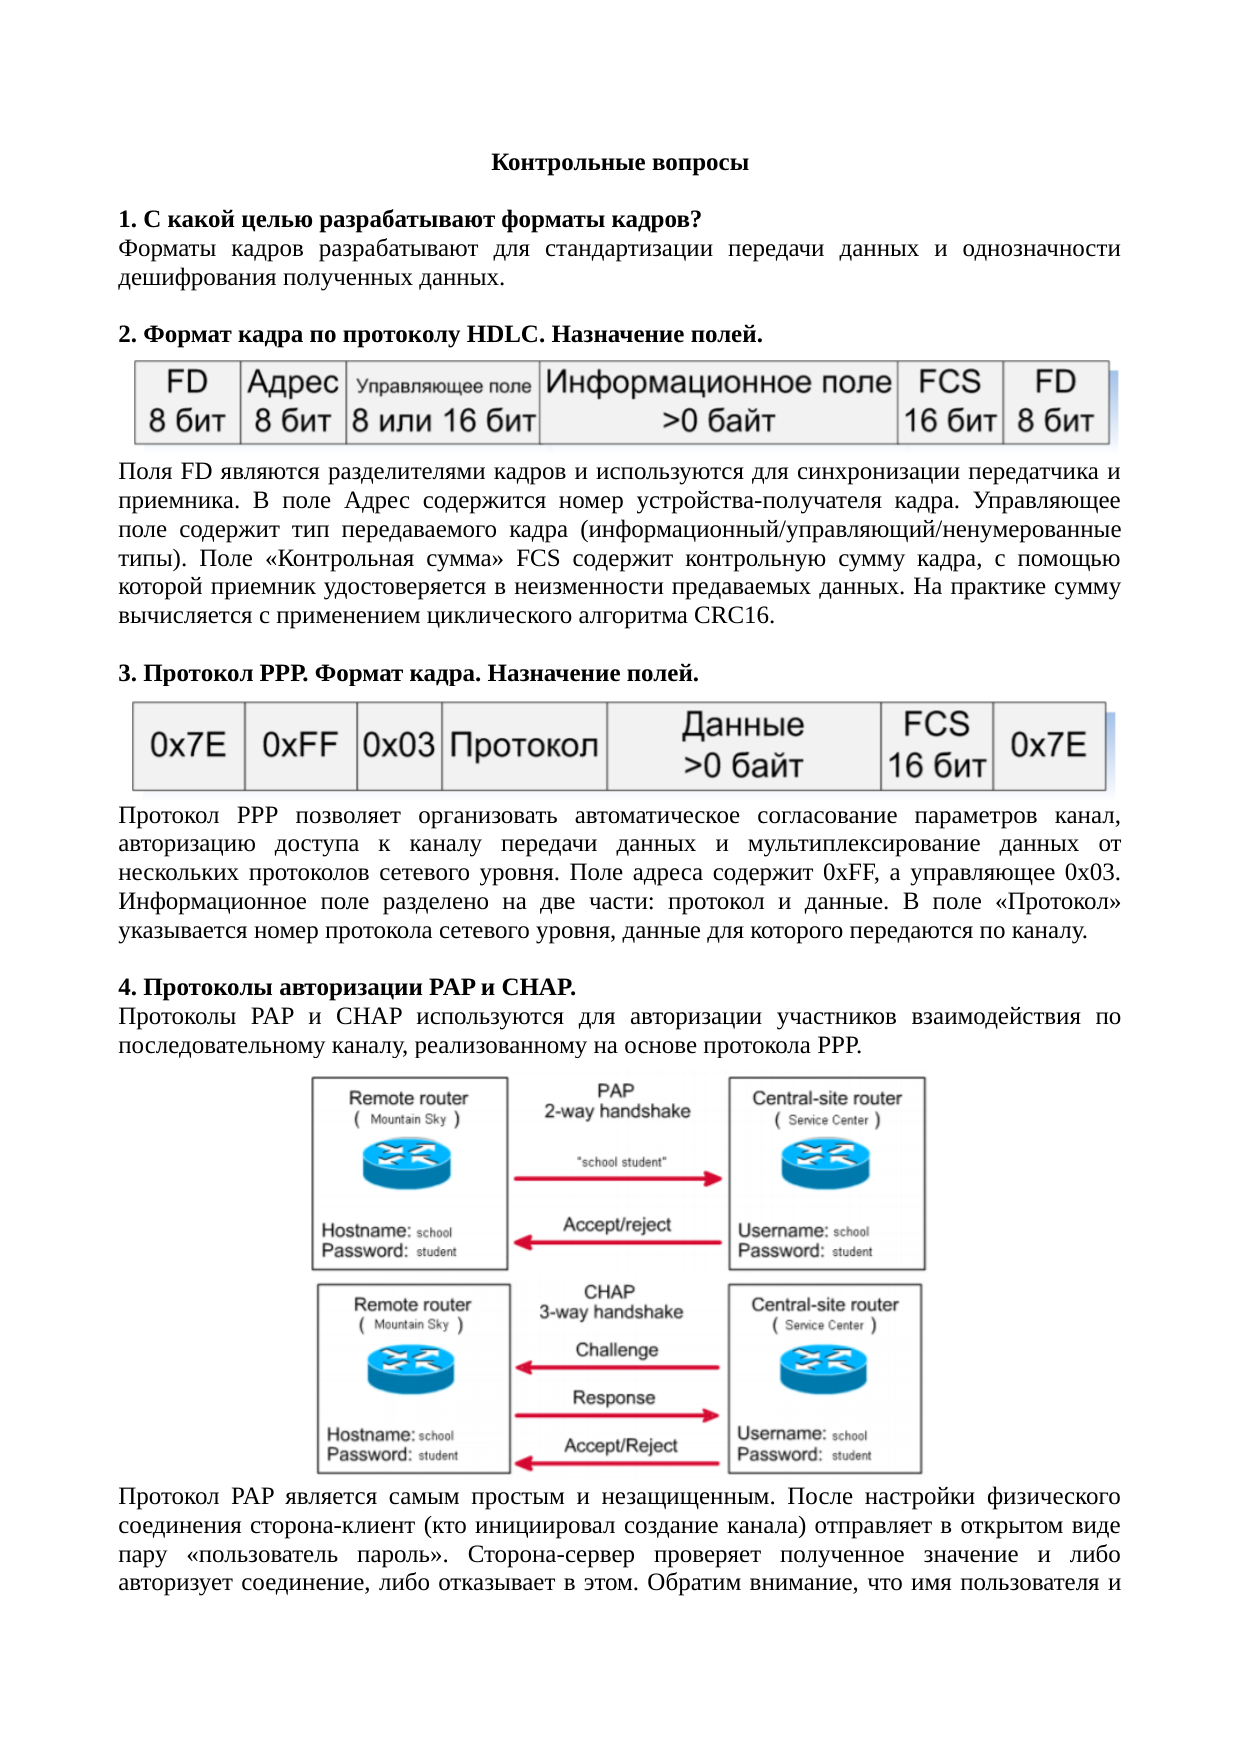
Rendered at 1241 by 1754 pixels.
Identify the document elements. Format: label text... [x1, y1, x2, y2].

text 2. Формат кадра по протоколу HDLC. Назначение полей. [118, 319, 1122, 348]
text Протоколы PAP и CHAP используются для авторизации участников взаимодействия по последовательному каналу, реализованному на основе протокола PPP. [118, 1001, 1122, 1058]
text Контрольные вопросы [118, 147, 1122, 176]
text 4. Протоколы авторизации PAP и CHAP. [118, 972, 1122, 1001]
text Протокол РРР позволяет организовать автоматическое согласование параметров канал, авторизацию доступа к каналу передачи данных и мультиплексирование данных от нескольких протоколов сетевого уровня. Поле адреса содержит 0xFF, а управляющее 0x03. Информационное поле разделено на две части: протокол и данные. В поле «Протокол» указывается номер протокола сетевого уровня, данные для которого передаются по каналу. [118, 800, 1122, 943]
text 1. С какой целью разрабатывают форматы кадров? [118, 204, 1122, 233]
text Форматы кадров разрабатывают для стандартизации передачи данных и однозначности дешифрования полученных данных. [118, 233, 1122, 291]
text 3. Протокол РРР. Формат кадра. Назначение полей. [118, 658, 1122, 686]
text Поля FD являются разделителями кадров и используются для синхронизации передатчика и приемника. В поле Адрес содержится номер устройства-получателя кадра. Управляющее поле содержит тип передаваемого кадра (информационный/управляющий/ненумерованные типы). Поле «Контрольная сумма» FCS содержит контрольную сумму кадра, с помощью которой приемник удостоверяется в неизменности предаваемых данных. На практике сумму вычисляется с применением циклического алгоритма CRC16. [118, 457, 1122, 629]
text Протокол PAP является самым простым и незащищенным. После настройки физического соединения сторона-клиент (кто инициировал создание канала) отправляет в открытом виде пару «пользователь пароль». Сторона-сервер проверяет полученное значение и либо авторизует соединение, либо отказывает в этом. Обратим внимание, что имя пользователя и [118, 1481, 1122, 1596]
